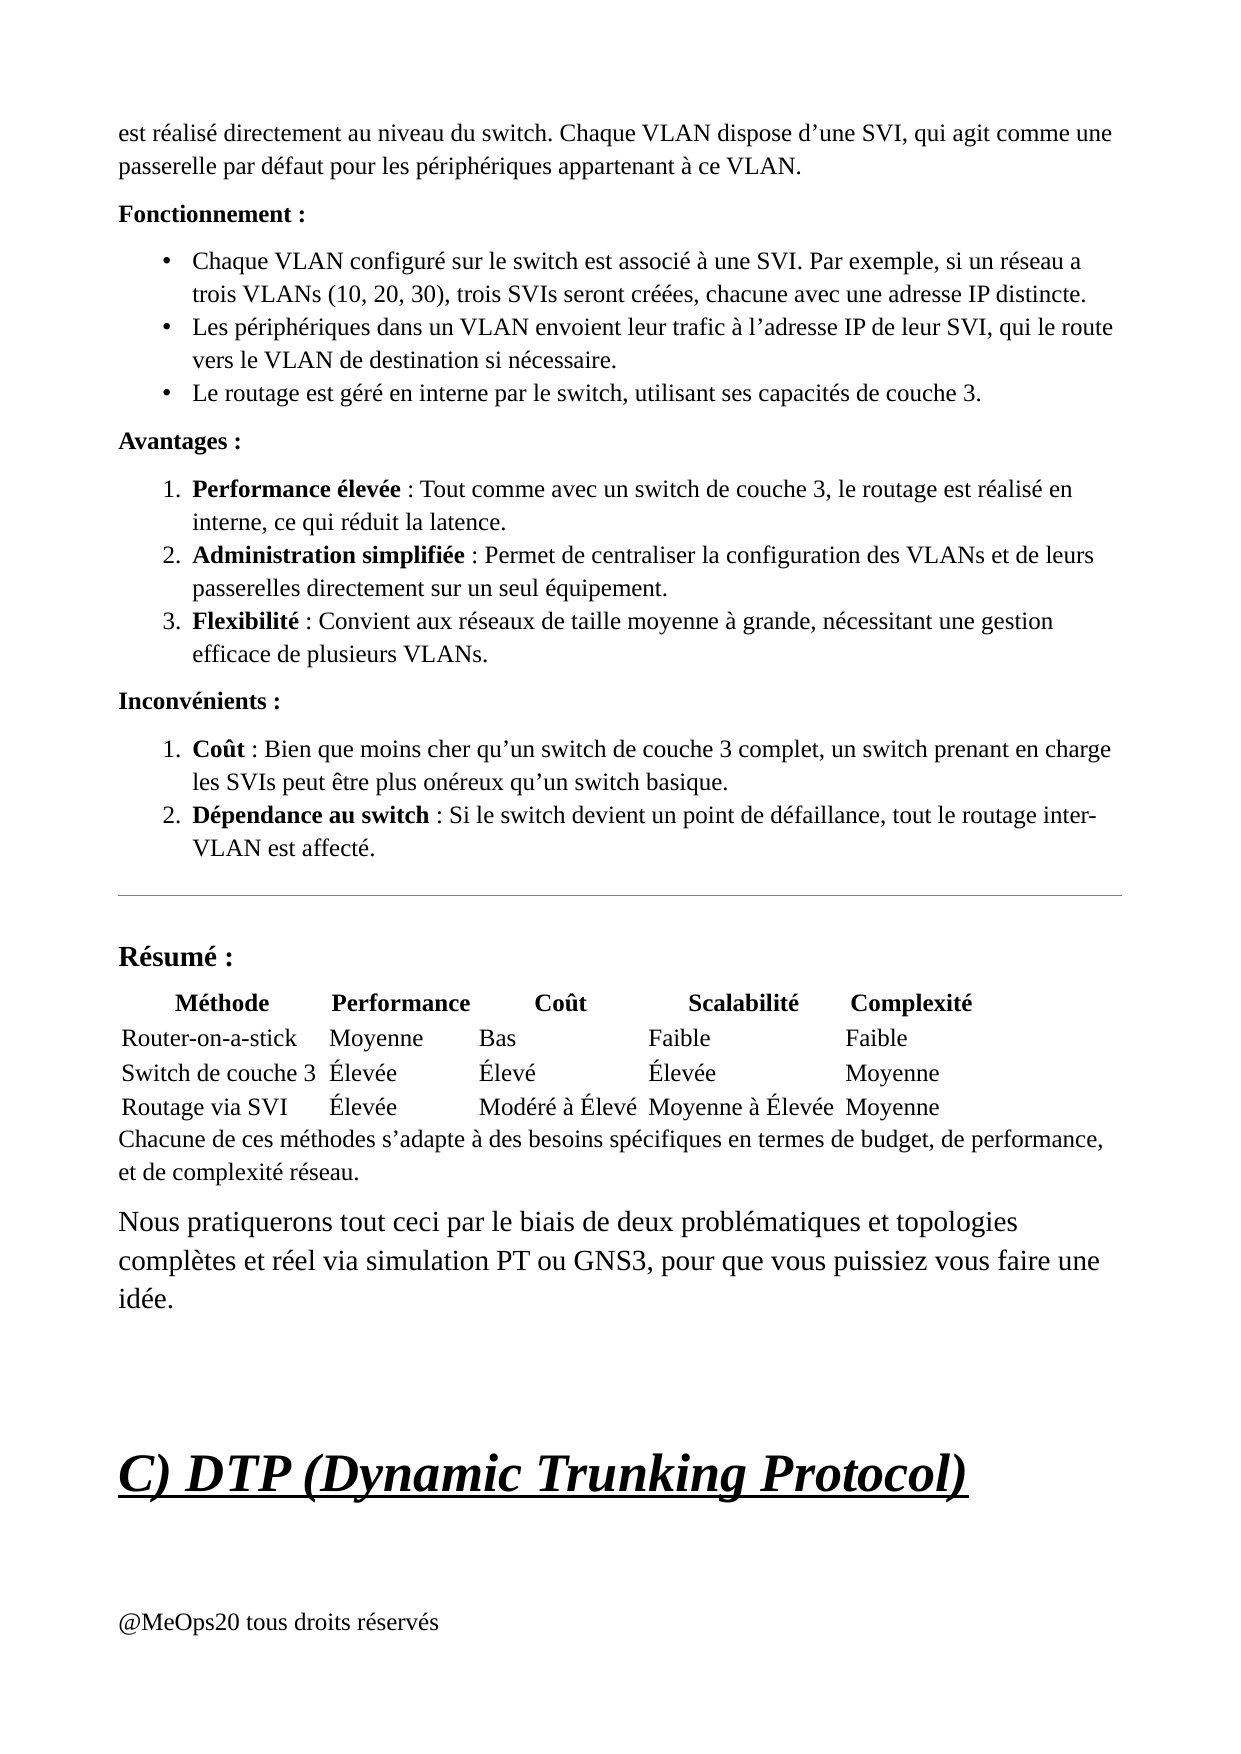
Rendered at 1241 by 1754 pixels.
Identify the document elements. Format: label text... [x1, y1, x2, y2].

table_header Coût [476, 986, 645, 1020]
table_cell Moyenne à Élevée [645, 1089, 842, 1124]
table_cell Élevé [476, 1055, 645, 1089]
table_cell Faible [645, 1020, 842, 1055]
text est réalisé directement au niveau du switch. Chaque VLAN dispose d’une SVI, qui agit comme une passerelle par défaut pour les périphériques appartenant à ce VLAN. [118, 118, 1122, 180]
text Inconvénients : [118, 686, 1122, 715]
text Fonctionnement : [118, 199, 1122, 227]
list Chaque VLAN configuré sur le switch est associé à une SVI. Par exemple, si un réseau a trois VLANs (10, 20, 30), trois SVIs seront créées, chacune avec une adresse IP distincte. [162, 246, 1122, 308]
table_cell Élevée [326, 1089, 476, 1124]
table_cell Élevée [326, 1055, 476, 1089]
table_cell Router-on-a-stick [118, 1020, 326, 1055]
text Nous pratiquerons tout ceci par le biais de deux problématiques et topologies complètes et réel via simulation PT ou GNS3, pour que vous puissiez vous faire une idée. [118, 1204, 1122, 1315]
table_cell Routage via SVI [118, 1089, 326, 1124]
list Flexibilité : Convient aux réseaux de taille moyenne à grande, nécessitant une gestion efficace de plusieurs VLANs. [162, 606, 1122, 667]
table_header Méthode [118, 986, 326, 1020]
list Administration simplifiée : Permet de centraliser la configuration des VLANs et de leurs passerelles directement sur un seul équipement. [162, 540, 1122, 601]
list Coût : Bien que moins cher qu’un switch de couche 3 complet, un switch prenant en charge les SVIs peut être plus onéreux qu’un switch basique. [162, 734, 1122, 796]
table_cell Élevée [645, 1055, 842, 1089]
text Avantages : [118, 426, 1122, 455]
table_cell Faible [842, 1020, 980, 1055]
table_header Complexité [842, 986, 980, 1020]
subtitle Résumé : [118, 939, 1122, 973]
table_header Performance [326, 986, 476, 1020]
table_cell Moyenne [326, 1020, 476, 1055]
table_cell Bas [476, 1020, 645, 1055]
list Les périphériques dans un VLAN envoient leur trafic à l’adresse IP de leur SVI, qui le route vers le VLAN de destination si nécessaire. [162, 312, 1122, 374]
list Dépendance au switch : Si le switch devient un point de défaillance, tout le routage inter-VLAN est affecté. [162, 800, 1122, 862]
list Performance élevée : Tout comme avec un switch de couche 3, le routage est réalisé en interne, ce qui réduit la latence. [162, 474, 1122, 535]
table_cell Moyenne [842, 1055, 980, 1089]
list Le routage est géré en interne par le switch, utilisant ses capacités de couche 3. [162, 378, 1122, 407]
table_cell Moyenne [842, 1089, 980, 1124]
text Chacune de ces méthodes s’adapte à des besoins spécifiques en termes de budget, de performance, et de complexité réseau. [118, 1124, 1122, 1186]
table_header Scalabilité [645, 986, 842, 1020]
text C) DTP (Dynamic Trunking Protocol) [118, 1441, 1122, 1503]
table_cell Switch de couche 3 [118, 1055, 326, 1089]
table_cell Modéré à Élevé [476, 1089, 645, 1124]
